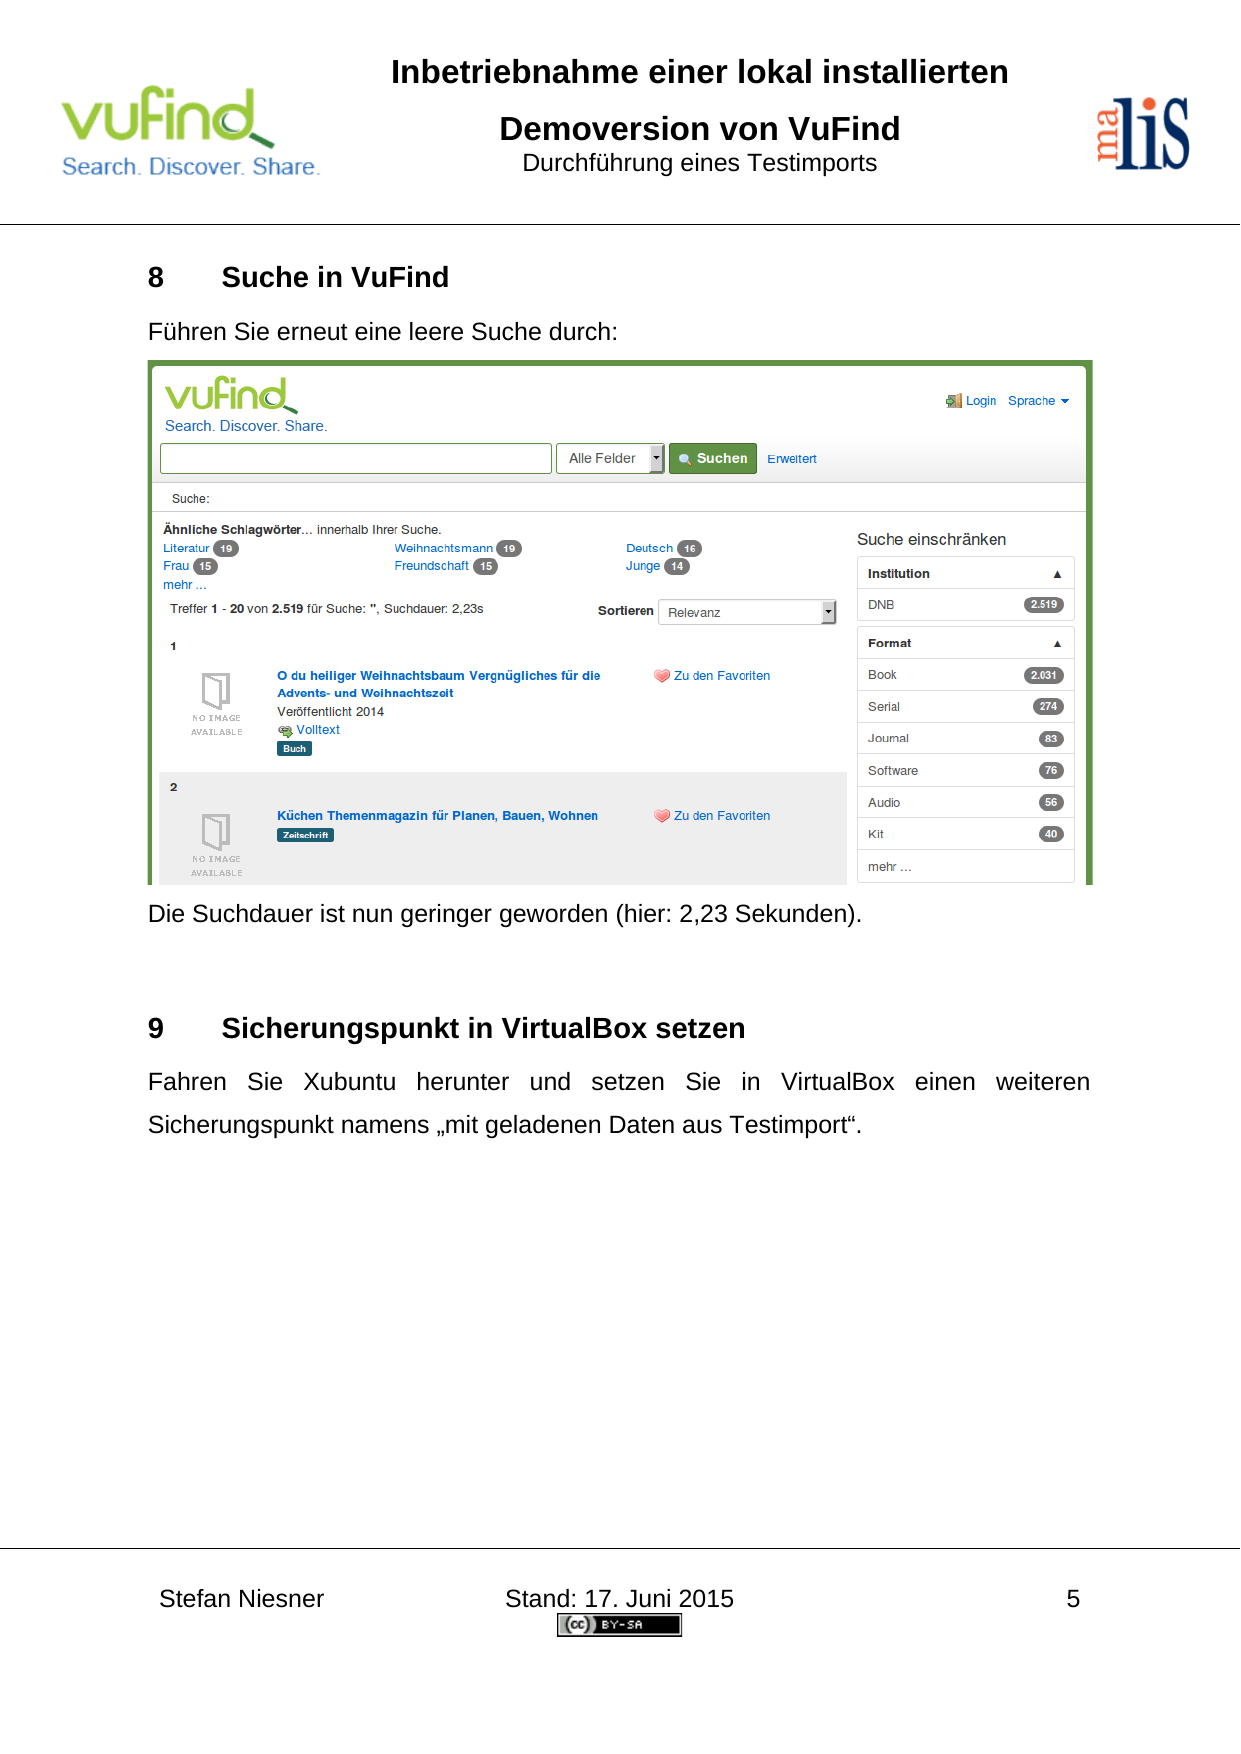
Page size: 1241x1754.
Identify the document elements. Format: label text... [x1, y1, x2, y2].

picture [1092, 81, 1193, 181]
text Fahren Sie Xubuntu herunter und setzen Sie in VirtualBox einen weiteren Sicherungspunkt namens „mit geladenen Daten aus Testimport“. [148, 1067, 1092, 1139]
picture [147, 360, 1093, 885]
picture [557, 1613, 683, 1637]
picture [59, 81, 325, 183]
text Führen Sie erneut eine leere Suche durch: [148, 317, 1092, 346]
text Die Suchdauer ist nun geringer geworden (hier: 2,23 Sekunden). [148, 899, 1092, 928]
subtitle Sicherungspunkt in VirtualBox setzen [148, 1011, 1092, 1044]
subtitle Suche in VuFind [148, 261, 1092, 294]
